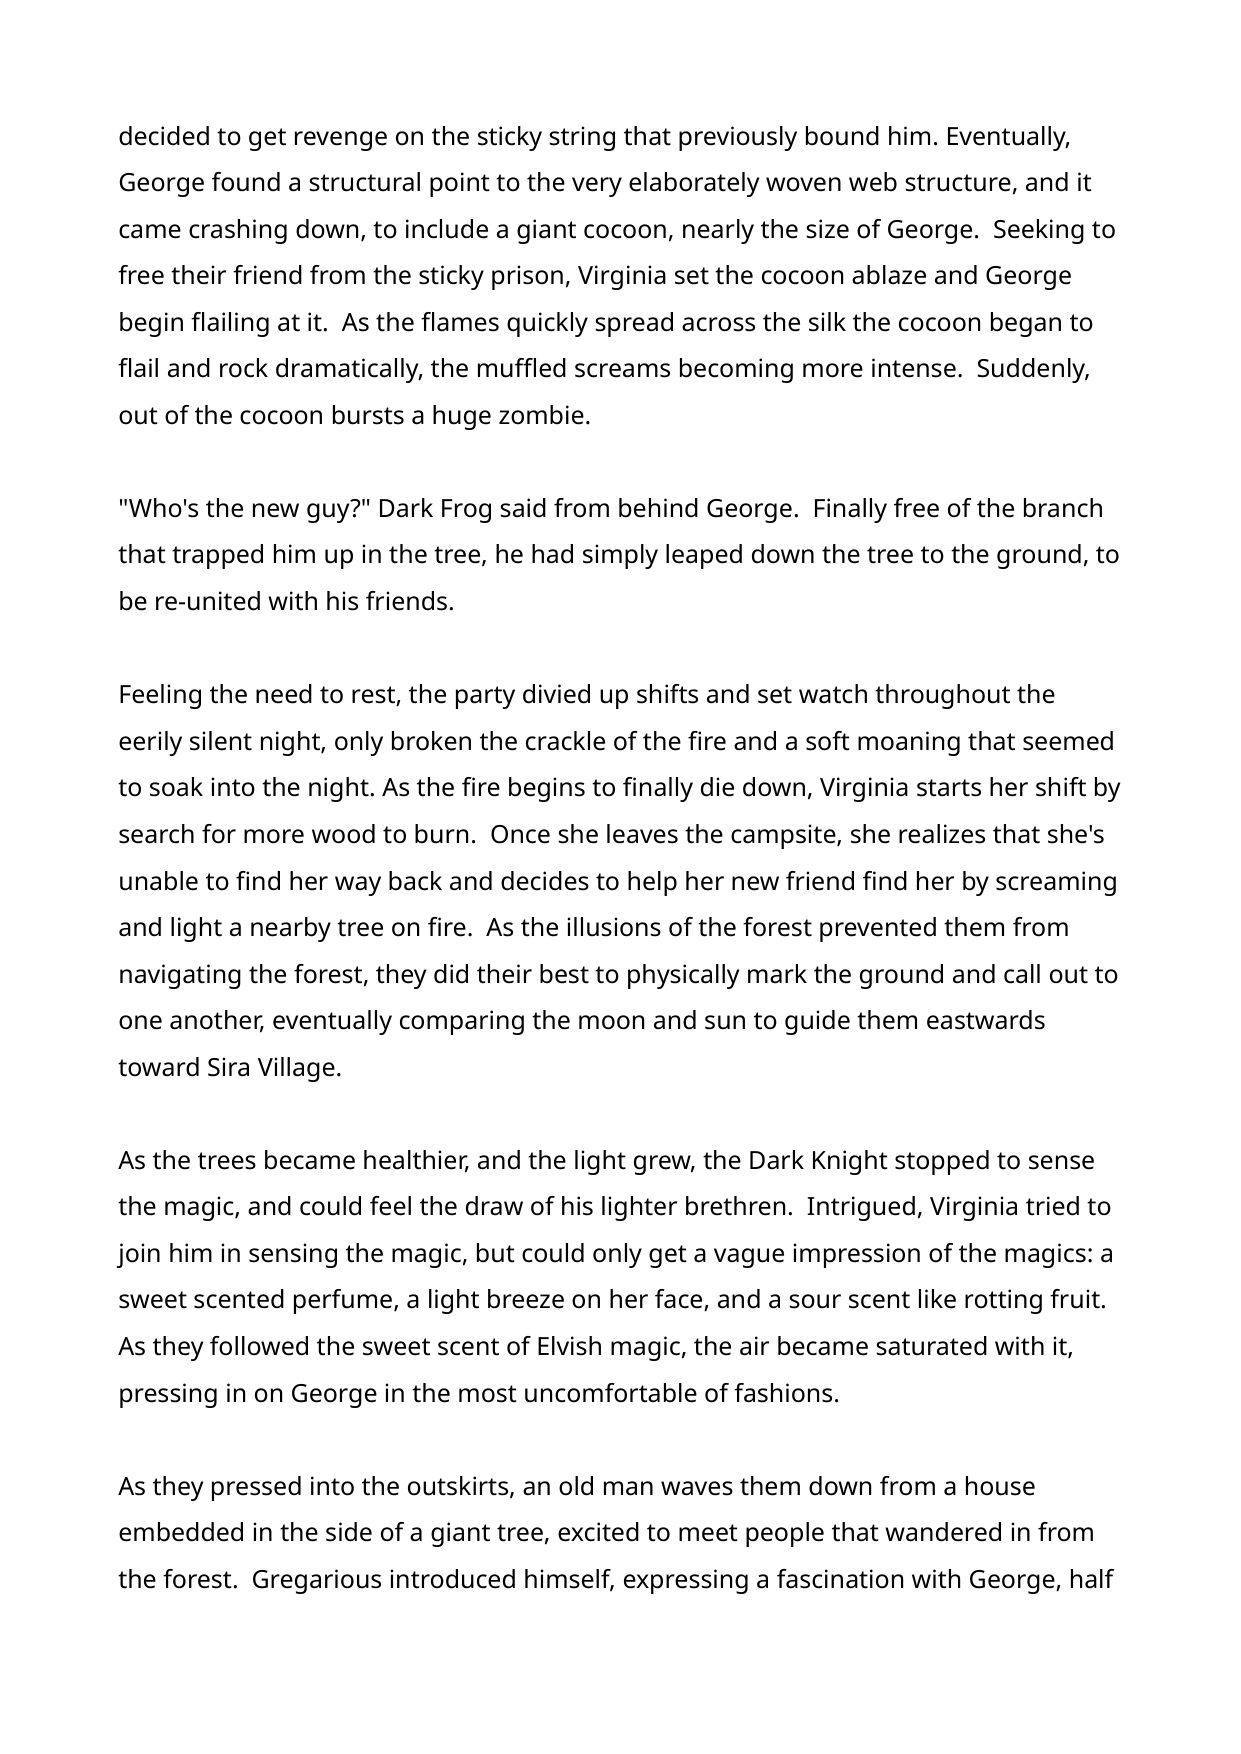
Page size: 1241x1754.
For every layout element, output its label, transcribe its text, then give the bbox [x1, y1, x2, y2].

text decided to get revenge on the sticky string that previously bound him. Eventually, George found a structural point to the very elaborately woven web structure, and it came crashing down, to include a giant cocoon, nearly the size of George. Seeking to free their friend from the sticky prison, Virginia set the cocoon ablaze and George begin flailing at it. As the flames quickly spread across the silk the cocoon began to flail and rock dramatically, the muffled screams becoming more intense. Suddenly, out of the cocoon bursts a huge zombie. "Who's the new guy?" Dark Frog said from behind George. Finally free of the branch that trapped him up in the tree, he had simply leaped down the tree to the ground, to be re-united with his friends. Feeling the need to rest, the party divied up shifts and set watch throughout the eerily silent night, only broken the crackle of the fire and a soft moaning that seemed to soak into the night. As the fire begins to finally die down, Virginia starts her shift by search for more wood to burn. Once she leaves the campsite, she realizes that she's unable to find her way back and decides to help her new friend find her by screaming and light a nearby tree on fire. As the illusions of the forest prevented them from navigating the forest, they did their best to physically mark the ground and call out to one another, eventually comparing the moon and sun to guide them eastwards toward Sira Village. As the trees became healthier, and the light grew, the Dark Knight stopped to sense the magic, and could feel the draw of his lighter brethren. Intrigued, Virginia tried to join him in sensing the magic, but could only get a vague impression of the magics: a sweet scented perfume, a light breeze on her face, and a sour scent like rotting fruit. As they followed the sweet scent of Elvish magic, the air became saturated with it, pressing in on George in the most uncomfortable of fashions. As they pressed into the outskirts, an old man waves them down from a house embedded in the side of a giant tree, excited to meet people that wandered in from the forest. Gregarious introduced himself, expressing a fascination with George, half [118, 118, 1122, 1596]
